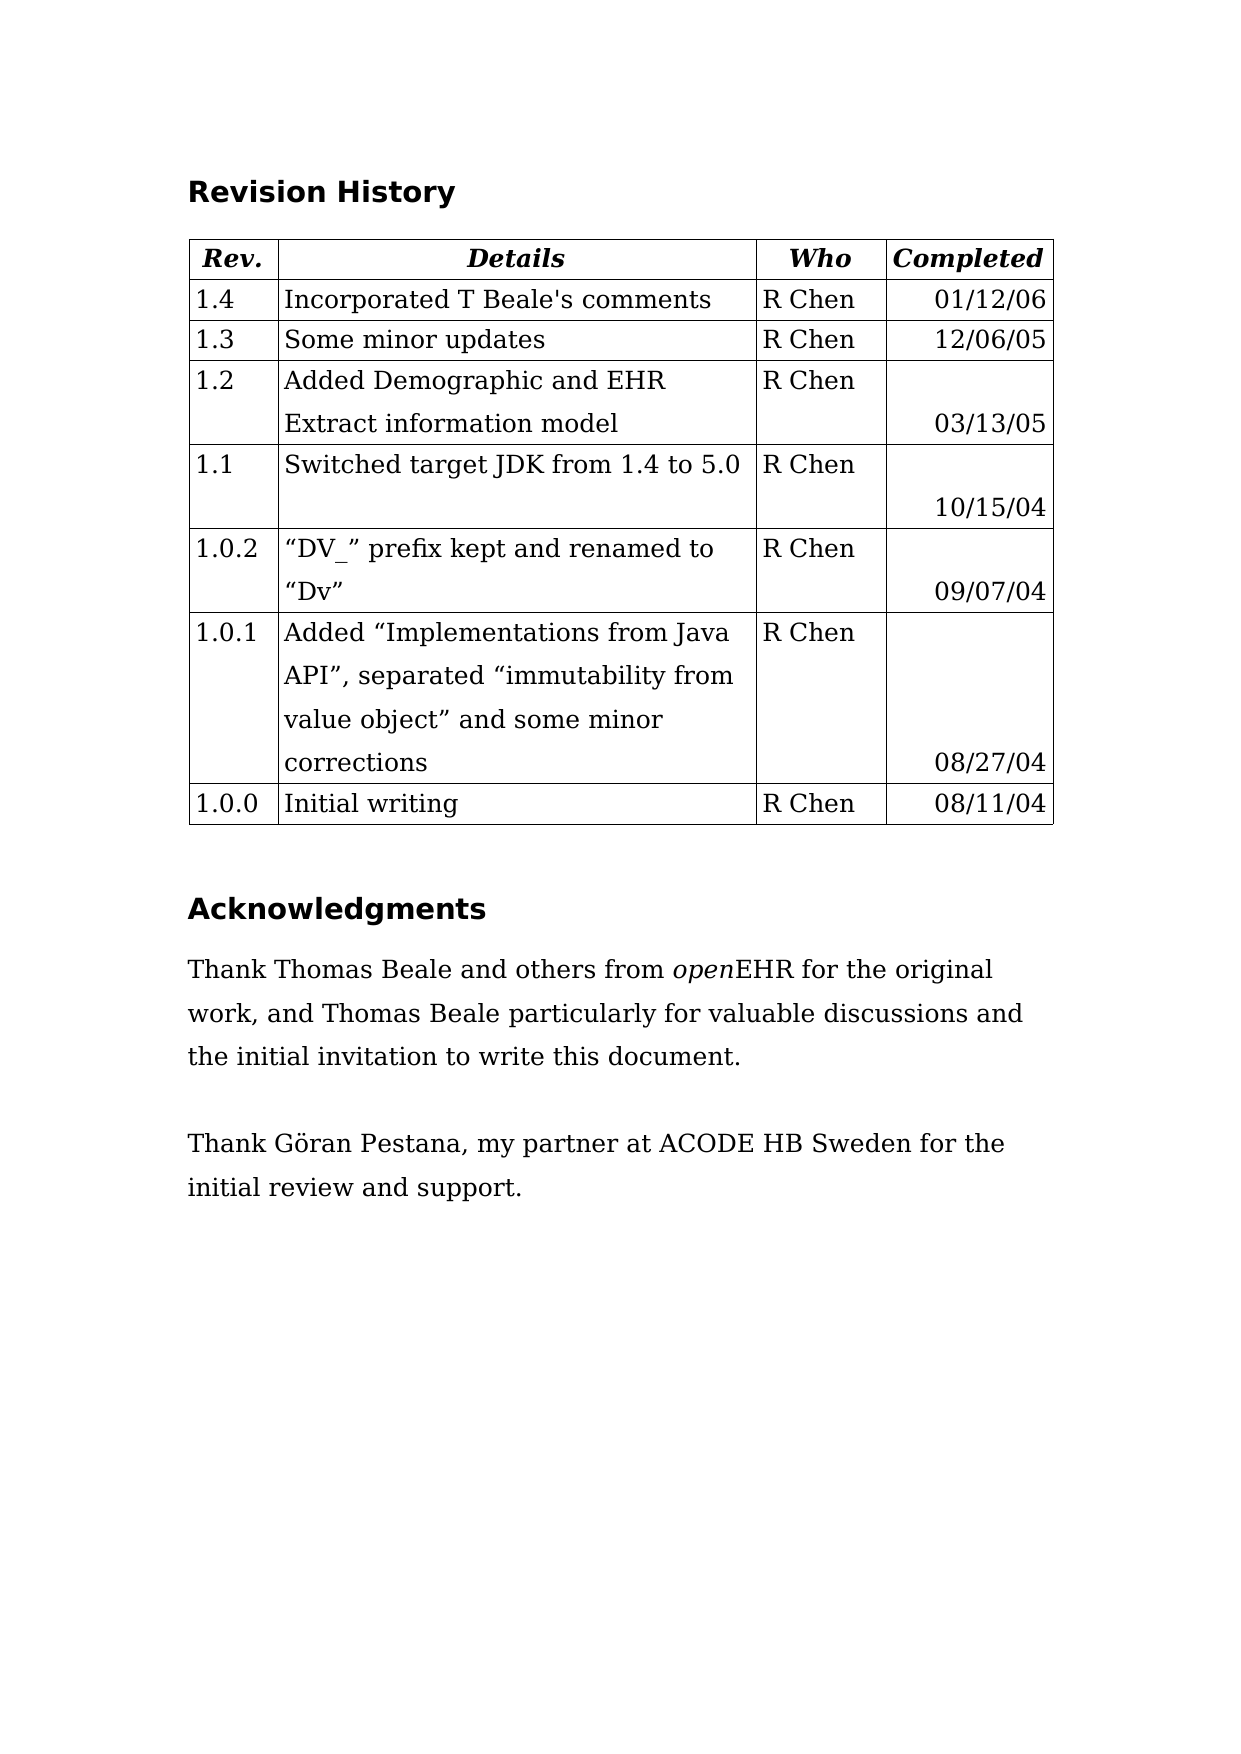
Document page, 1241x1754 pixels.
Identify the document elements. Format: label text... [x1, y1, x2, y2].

table_cell R Chen [757, 361, 886, 444]
table_cell R Chen [757, 529, 886, 612]
table_cell 1.0.1 [190, 613, 278, 783]
table_cell R Chen [757, 784, 886, 824]
table_cell 12/06/05 [887, 321, 1053, 360]
table_cell 1.4 [190, 280, 278, 320]
table_cell 1.0.0 [190, 784, 278, 824]
text Thank Thomas Beale and others from openEHR for the original work, and Thomas Beale particularly for valuable discussions and the initial invitation to write this document. [187, 956, 1053, 1072]
table_header Completed [887, 240, 1053, 279]
table_cell 1.2 [190, 361, 278, 444]
table_cell Added “Implementations from Java API”, separated “immutability from value object” and some minor corrections [279, 613, 756, 783]
subtitle Acknowledgments [187, 892, 1053, 926]
table_cell 08/11/04 [887, 784, 1053, 824]
table_cell Switched target JDK from 1.4 to 5.0 [279, 445, 756, 528]
table_cell “DV_” prefix kept and renamed to “Dv” [279, 529, 756, 612]
text Thank Göran Pestana, my partner at ACODE HB Sweden for the initial review and support. [187, 1129, 1053, 1202]
table_cell 1.0.2 [190, 529, 278, 612]
table_cell 10/15/04 [887, 445, 1053, 528]
table_header Who [757, 240, 886, 279]
table_cell R Chen [757, 321, 886, 360]
table_cell Initial writing [279, 784, 756, 824]
table_cell 03/13/05 [887, 361, 1053, 444]
table_cell 1.3 [190, 321, 278, 360]
table_cell 09/07/04 [887, 529, 1053, 612]
table_cell Incorporated T Beale's comments [279, 280, 756, 320]
table_cell Added Demographic and EHR Extract information model [279, 361, 756, 444]
table_cell 08/27/04 [887, 613, 1053, 783]
table_header Details [279, 240, 756, 279]
table_cell 1.1 [190, 445, 278, 528]
table_cell 01/12/06 [887, 280, 1053, 320]
table_cell R Chen [757, 445, 886, 528]
table_cell R Chen [757, 613, 886, 783]
subtitle Revision History [187, 175, 1053, 209]
table_cell R Chen [757, 280, 886, 320]
table_cell Some minor updates [279, 321, 756, 360]
table_header Rev. [190, 240, 278, 279]
